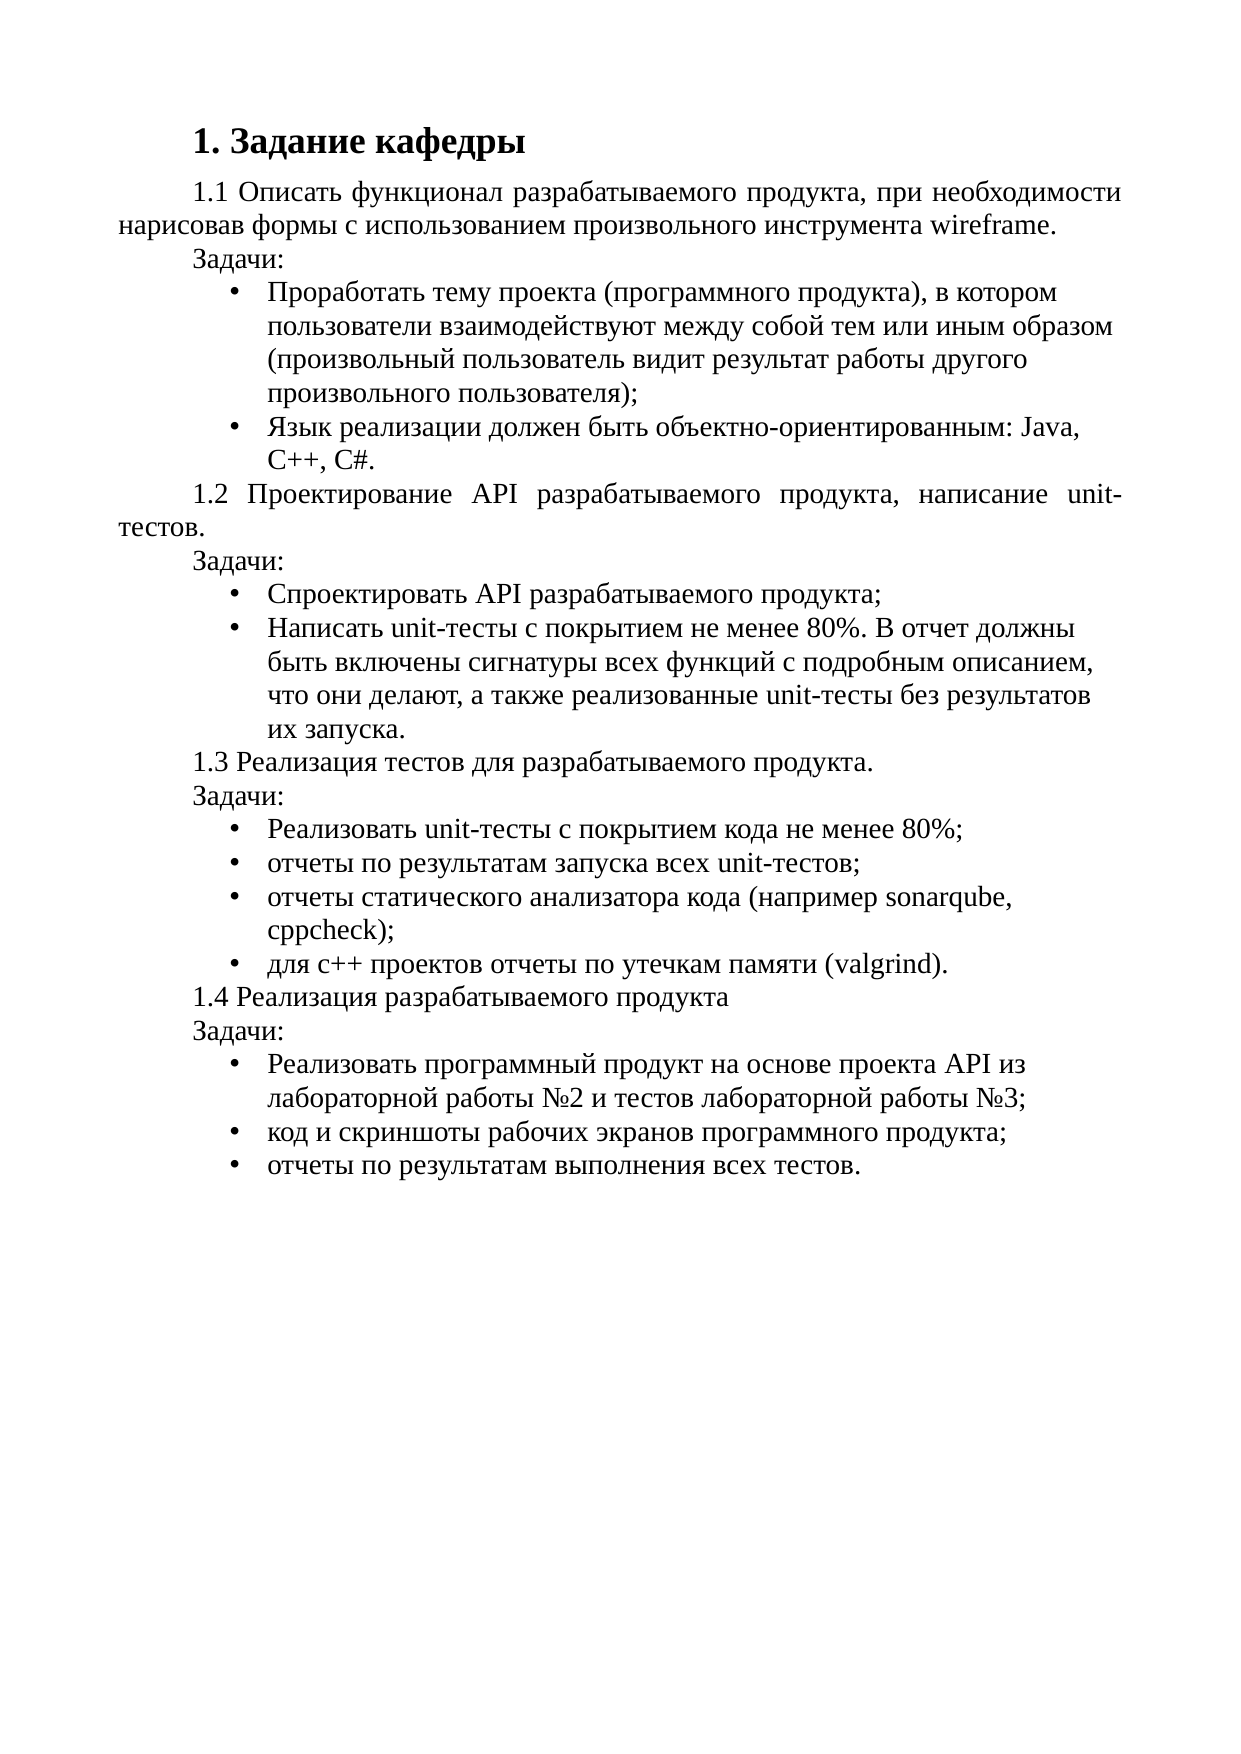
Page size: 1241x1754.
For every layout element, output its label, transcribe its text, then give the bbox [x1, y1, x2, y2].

text Задачи: [118, 241, 1122, 274]
list отчеты по результатам запуска всех unit-тестов; [229, 845, 1122, 879]
list Написать unit-тесты с покрытием не менее 80%. В отчет должны быть включены сигнатуры всех функций с подробным описанием, что они делают, а также реализованные unit-тесты без результатов их запуска. [229, 610, 1122, 744]
text Задачи: [118, 543, 1122, 576]
text Задачи: [118, 778, 1122, 811]
list Реализовать программный продукт на основе проекта API из лабораторной работы №2 и тестов лабораторной работы №3; [229, 1047, 1122, 1114]
list отчеты статического анализатора кода (например sonarqube, cppcheck); [229, 879, 1122, 946]
text 1.1 Описать функционал разрабатываемого продукта, при необходимости нарисовав формы с использованием произвольного инструмента wireframe. [118, 174, 1122, 241]
list отчеты по результатам выполнения всех тестов. [229, 1147, 1122, 1181]
text 1.4 Реализация разрабатываемого продукта [118, 979, 1122, 1013]
list код и скриншоты рабочих экранов программного продукта; [229, 1114, 1122, 1147]
text Задачи: [118, 1013, 1122, 1047]
text 1.2 Проектирование API разрабатываемого продукта, написание unit-тестов. [118, 476, 1122, 543]
list Спроектировать API разрабатываемого продукта; [229, 576, 1122, 610]
list для c++ проектов отчеты по утечкам памяти (valgrind). [229, 946, 1122, 979]
subtitle 1. Задание кафедры [118, 118, 1122, 161]
list Реализовать unit-тесты с покрытием кода не менее 80%; [229, 811, 1122, 845]
list Проработать тему проекта (программного продукта), в котором пользователи взаимодействуют между собой тем или иным образом (произвольный пользователь видит результат работы другого произвольного пользователя); [229, 274, 1122, 409]
list Язык реализации должен быть объектно-ориентированным: Java, C++, C#. [229, 409, 1122, 476]
text 1.3 Реализация тестов для разрабатываемого продукта. [118, 744, 1122, 778]
